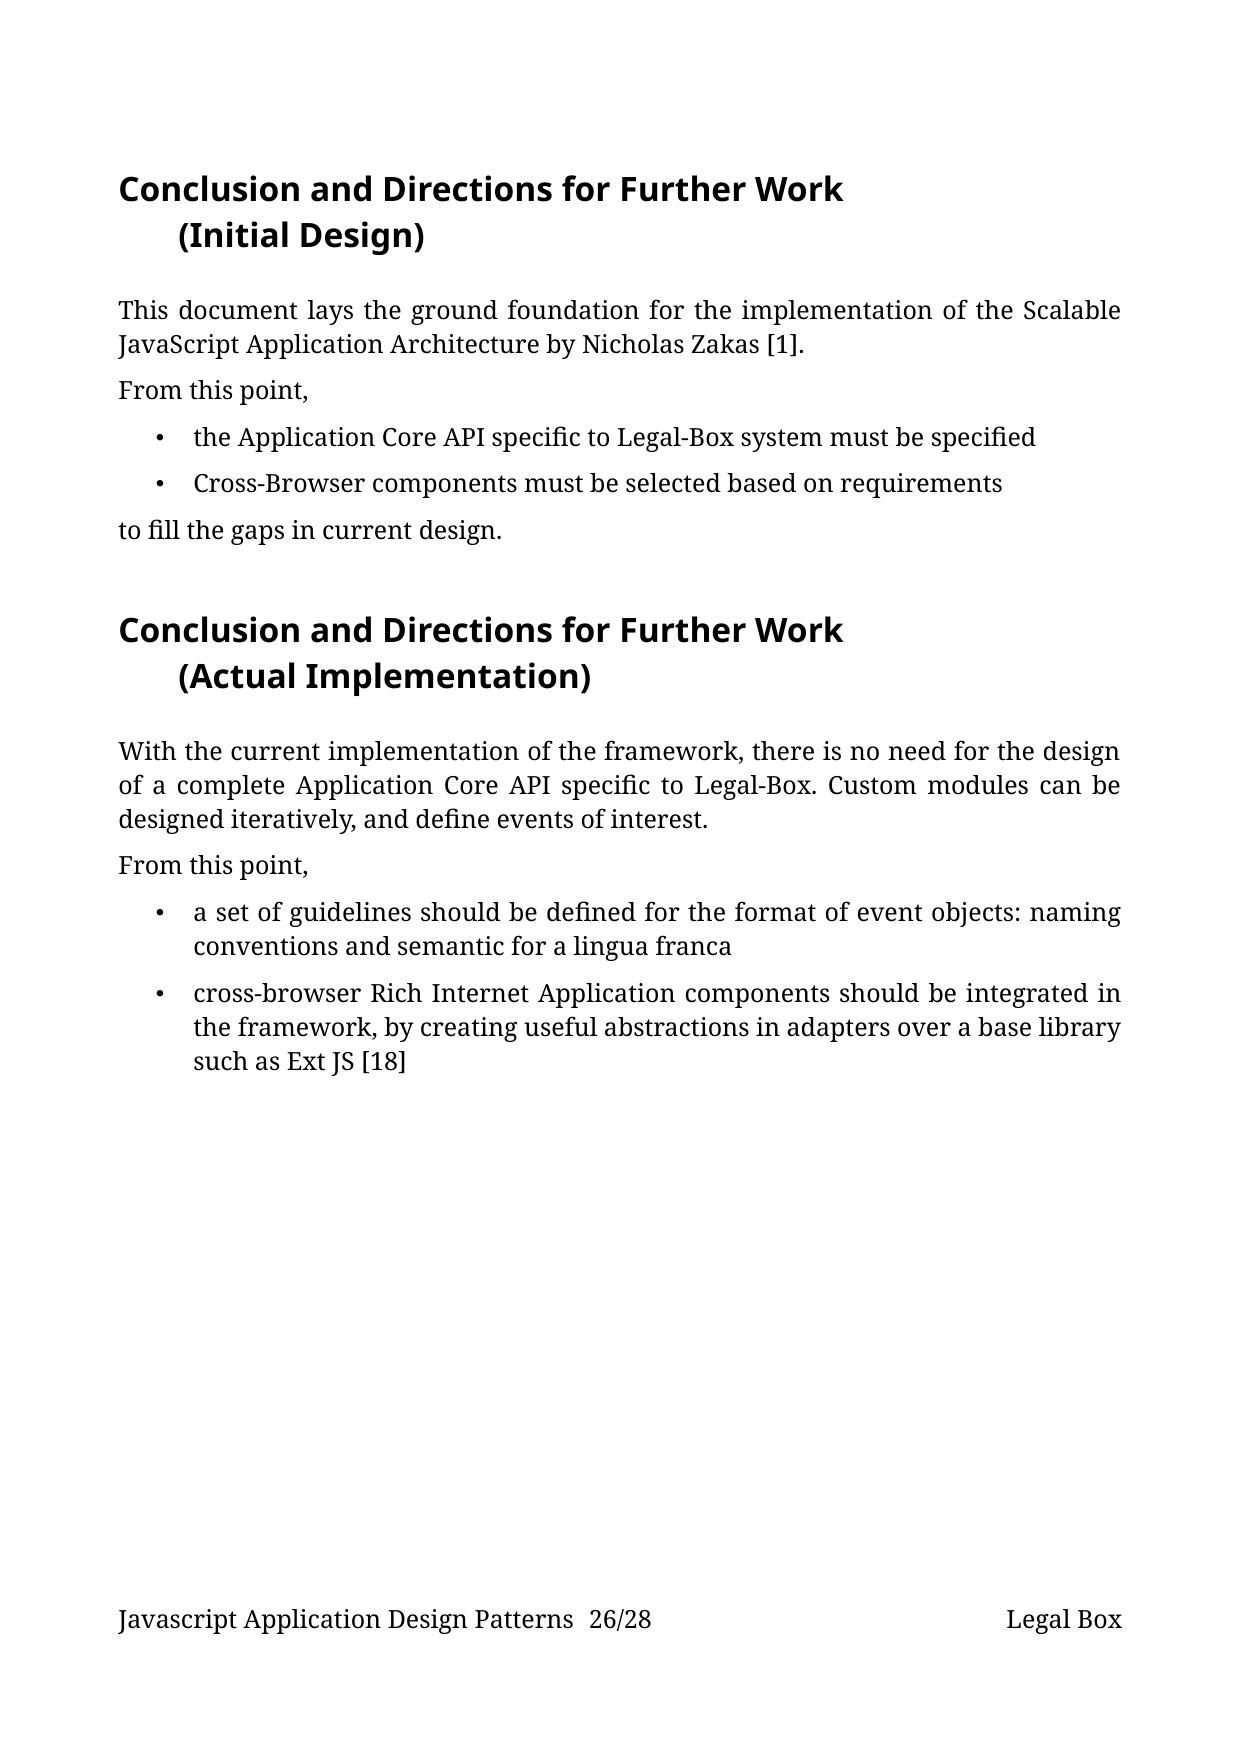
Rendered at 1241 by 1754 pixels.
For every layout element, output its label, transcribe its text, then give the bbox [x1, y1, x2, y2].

subtitle Conclusion and Directions for Further Work (Initial Design) [118, 165, 1122, 257]
list a set of guidelines should be defined for the format of event objects: naming conventions and semantic for a lingua franca [156, 894, 1122, 963]
text From this point, [118, 848, 1122, 882]
list cross-browser Rich Internet Application components should be integrated in the framework, by creating useful abstractions in adapters over a base library such as Ext JS [18] [156, 975, 1122, 1077]
text With the current implementation of the framework, there is no need for the design of a complete Application Core API specific to Legal-Box. Custom modules can be designed iteratively, and define events of interest. [118, 733, 1122, 836]
text This document lays the ground foundation for the implementation of the Scalable JavaScript Application Architecture by Nicholas Zakas [1]. [118, 292, 1122, 360]
list the Application Core API specific to Legal-Box system must be specified [156, 419, 1122, 453]
text to fill the gaps in current design. [118, 513, 1122, 547]
text From this point, [118, 373, 1122, 407]
subtitle Conclusion and Directions for Further Work (Actual Implementation) [118, 606, 1122, 698]
list Cross-Browser components must be selected based on requirements [156, 466, 1122, 500]
